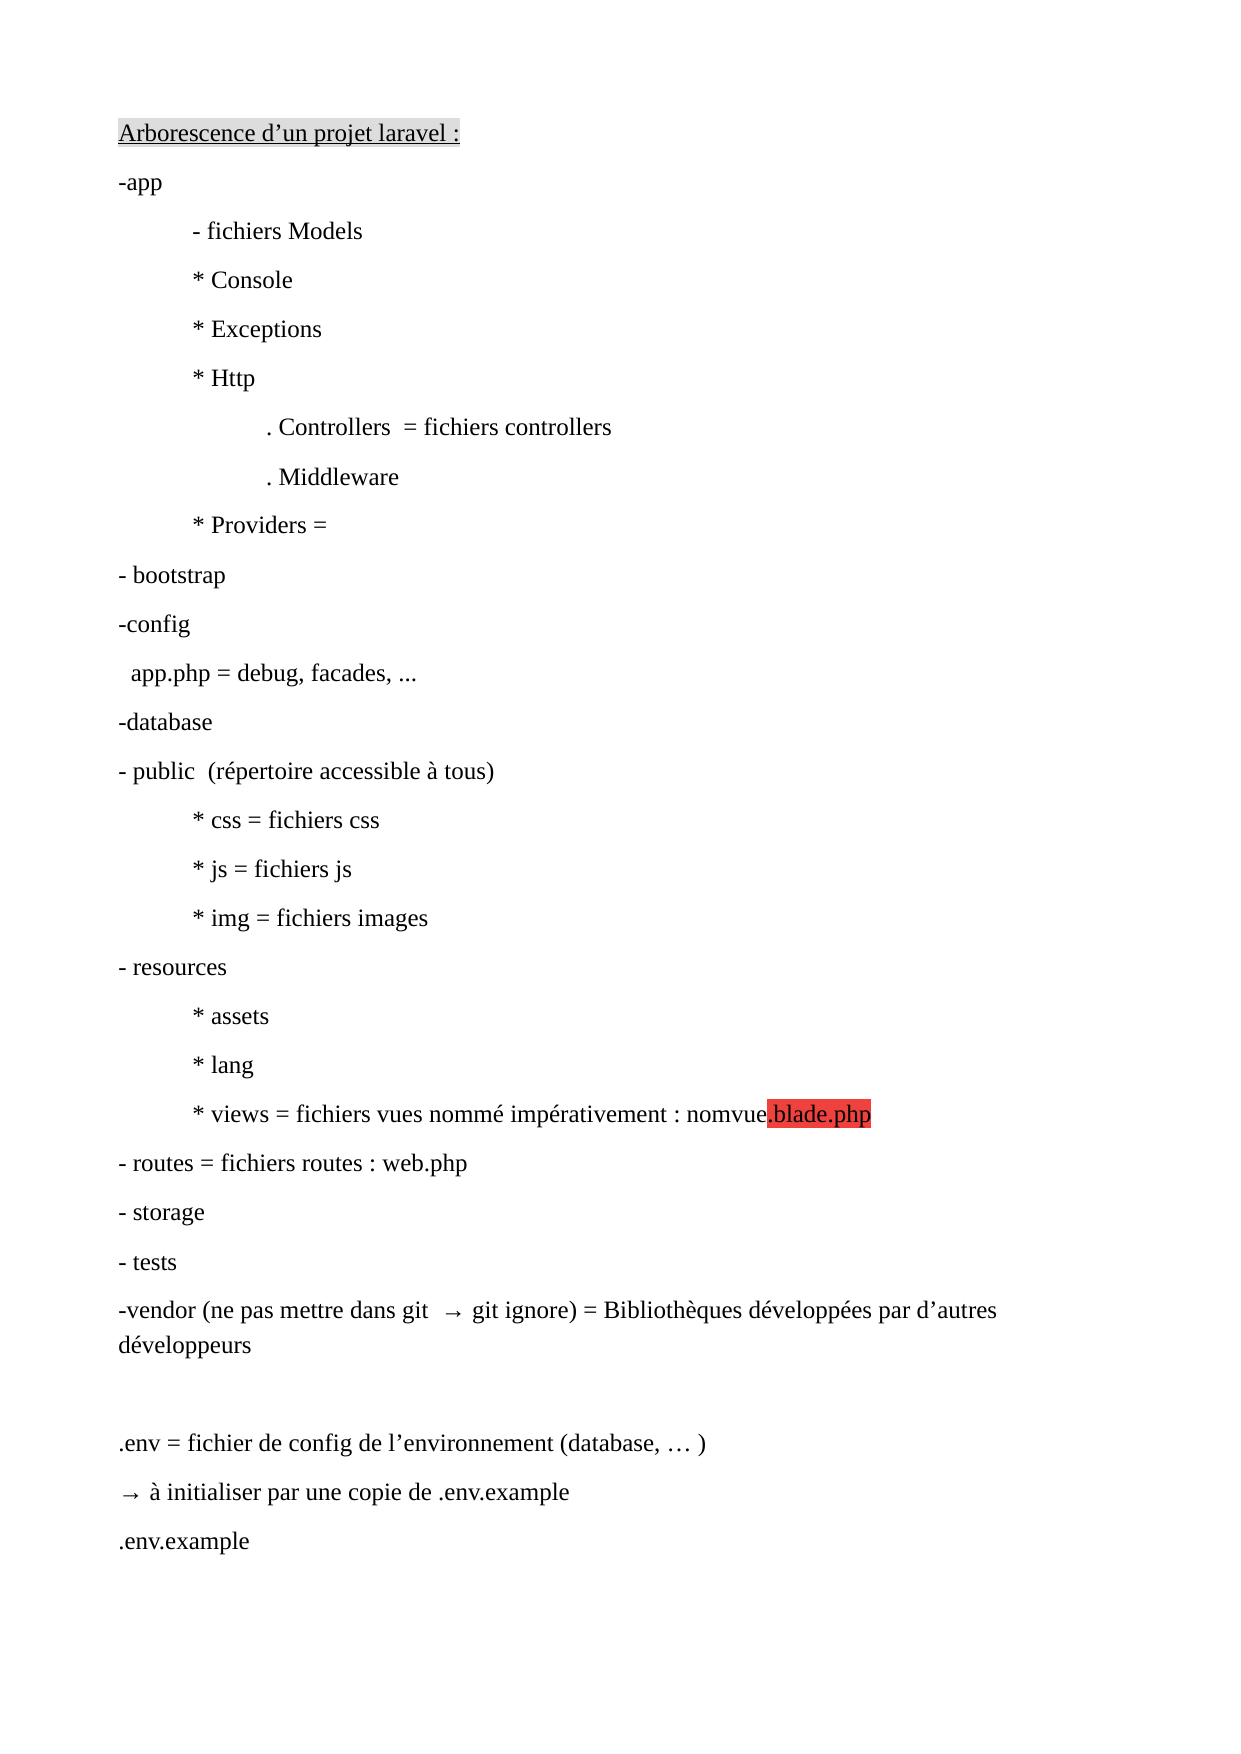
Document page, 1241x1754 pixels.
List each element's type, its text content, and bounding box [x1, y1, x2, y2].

text - public (répertoire accessible à tous) [118, 756, 1122, 785]
text . Middleware [118, 462, 1122, 490]
text * assets [118, 1001, 1122, 1030]
text -app [118, 167, 1122, 196]
text - resources [118, 952, 1122, 981]
text * img = fichiers images [118, 903, 1122, 932]
text .env = fichier de config de l’environnement (database, … ) [118, 1428, 1122, 1457]
text .env.example [118, 1526, 1122, 1555]
text app.php = debug, facades, ... [118, 658, 1122, 687]
text * css = fichiers css [118, 805, 1122, 834]
text -database [118, 707, 1122, 736]
text . Controllers = fichiers controllers [118, 412, 1122, 441]
text * Providers = [118, 511, 1122, 539]
text - tests [118, 1247, 1122, 1275]
text - storage [118, 1197, 1122, 1226]
text * lang [118, 1050, 1122, 1079]
text → à initialiser par une copie de .env.example [118, 1477, 1122, 1506]
text * Exceptions [118, 314, 1122, 343]
text - fichiers Models [118, 216, 1122, 245]
text - bootstrap [118, 560, 1122, 588]
text -vendor (ne pas mettre dans git → git ignore) = Bibliothèques développées par d’autres développeurs [118, 1296, 1122, 1359]
text * Http [118, 363, 1122, 392]
text * views = fichiers vues nommé impérativement : nomvue.blade.php [118, 1099, 1122, 1128]
text * Console [118, 265, 1122, 294]
text -config [118, 609, 1122, 637]
text - routes = fichiers routes : web.php [118, 1148, 1122, 1177]
text Arborescence d’un projet laravel : [118, 118, 1122, 147]
text * js = fichiers js [118, 854, 1122, 883]
